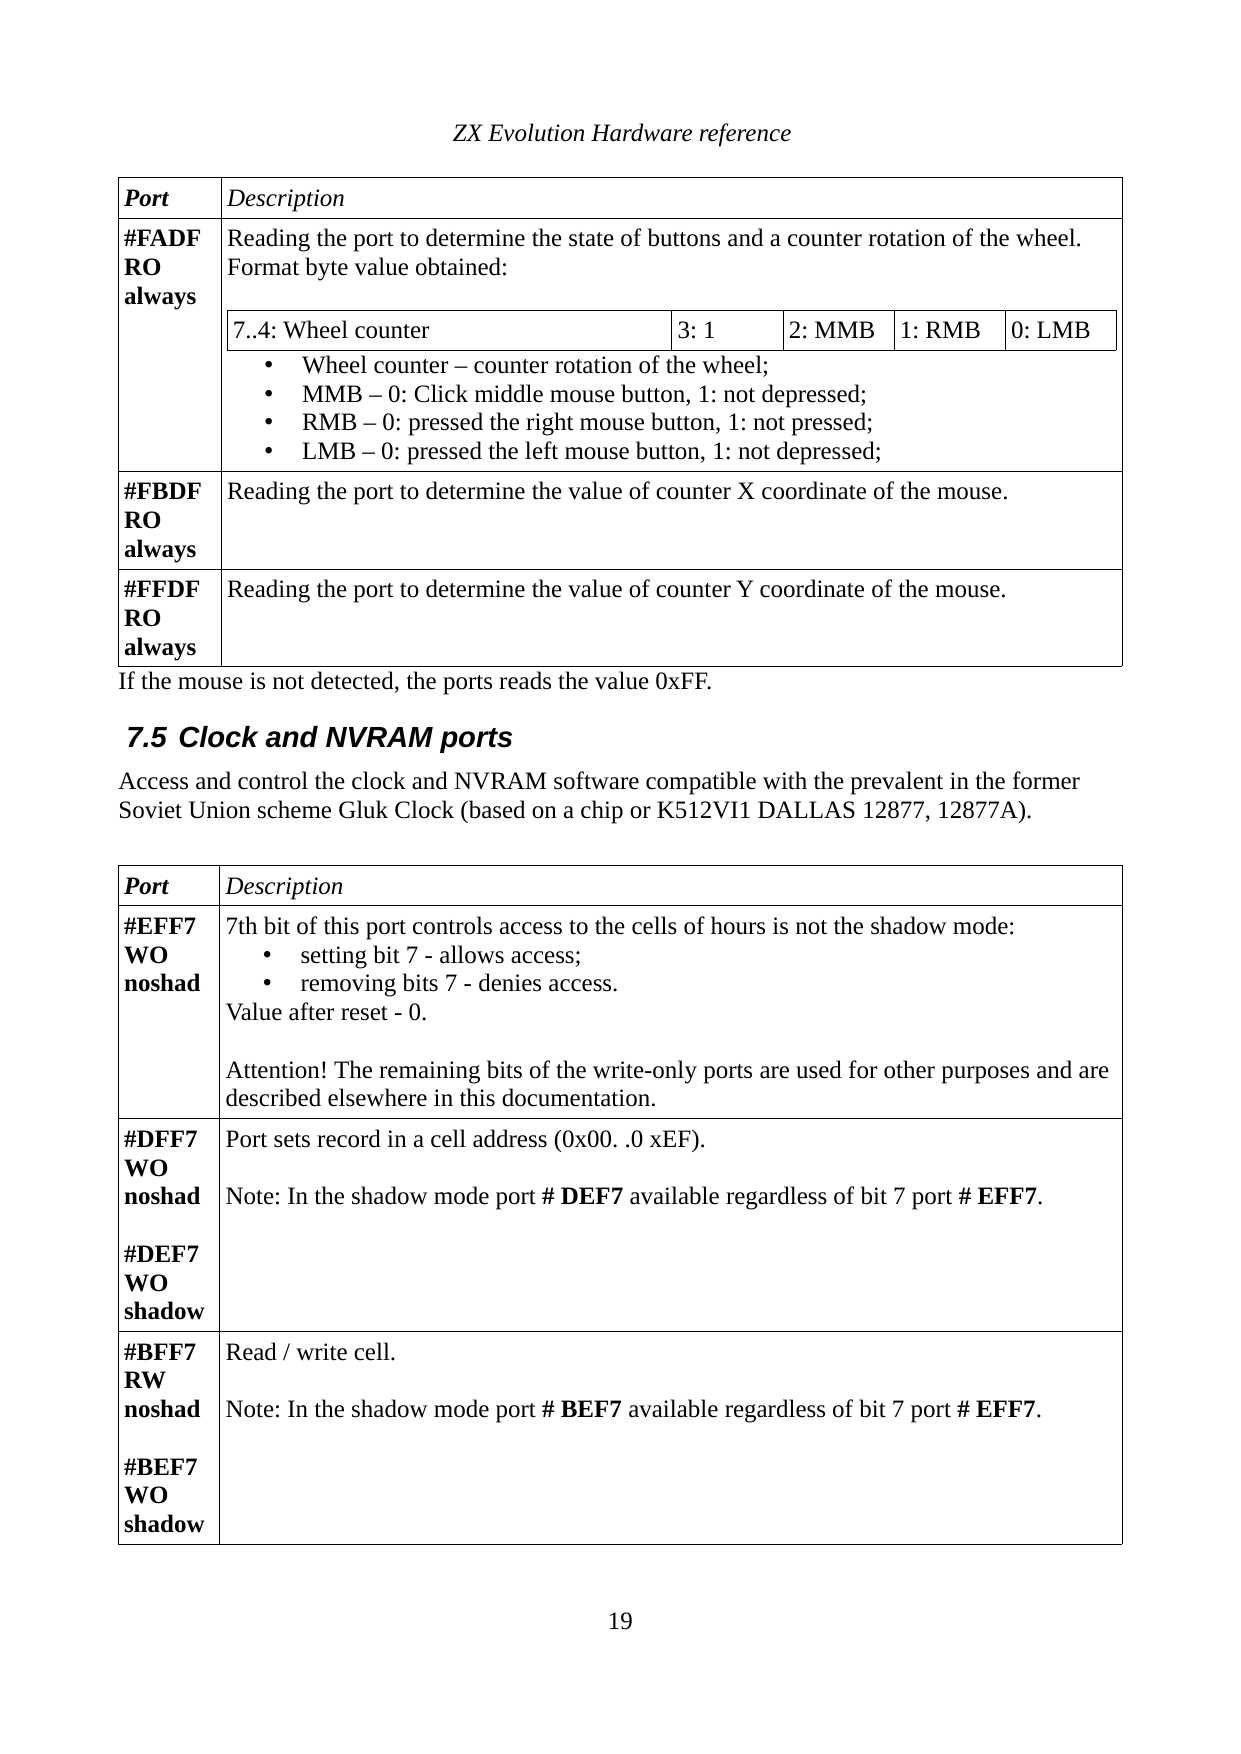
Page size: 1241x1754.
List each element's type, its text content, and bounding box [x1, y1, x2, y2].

table_cell Read / write cell. Note: In the shadow mode port # BEF7 available regardless of bit 7 port # EFF7. [220, 1332, 1122, 1544]
table_cell #EFF7 WO noshad [119, 906, 219, 1118]
table_header Port [119, 178, 221, 217]
table_header Description [222, 178, 1122, 217]
text If the mouse is not detected, the ports reads the value 0xFF. [118, 667, 1122, 695]
table_header Port [119, 866, 219, 905]
table_cell Port sets record in a cell address (0x00. .0 xEF). Note: In the shadow mode port # DEF7 available regardless of bit 7 port # EFF7. [220, 1119, 1122, 1331]
table_cell #BFF7 RW noshad #BEF7 WO shadow [119, 1332, 219, 1544]
table_cell #FADF RO always [119, 219, 221, 471]
table_header Description [220, 866, 1122, 905]
table_header 0: LMB [1006, 311, 1116, 350]
table_cell Reading the port to determine the state of buttons and a counter rotation of the wheel. Format byte value obtained: Wheel counter – counter rotation of the wheel; MMB – 0: Click middle mouse button, 1: not depressed; RMB – 0: pressed the right mouse button, 1: not pressed; LMB – 0: pressed the left mouse button, 1: not depressed; [222, 219, 1122, 471]
subtitle Clock and NVRAM ports [118, 720, 1122, 754]
table_cell 7th bit of this port controls access to the cells of hours is not the shadow mode: setting bit 7 - allows access; removing bits 7 - denies access. Value after reset - 0. Attention! The remaining bits of the write-only ports are used for other purposes and are described elsewhere in this documentation. [220, 906, 1122, 1118]
table_header 1: RMB [895, 311, 1005, 350]
text Access and control the clock and NVRAM software compatible with the prevalent in the former Soviet Union scheme Gluk Clock (based on a chip or K512VI1 DALLAS 12877, 12877A). [118, 766, 1122, 824]
table_header 3: 1 [672, 311, 783, 350]
table_cell #FBDF RO always [119, 472, 221, 568]
table_cell #FFDF RO always [119, 570, 221, 666]
table_cell Reading the port to determine the value of counter X coordinate of the mouse. [222, 472, 1122, 568]
table_cell Reading the port to determine the value of counter Y coordinate of the mouse. [222, 570, 1122, 666]
table_header 7..4: Wheel counter [228, 311, 671, 350]
table_cell #DFF7 WO noshad #DEF7 WO shadow [119, 1119, 219, 1331]
table_header 2: MMB [784, 311, 894, 350]
